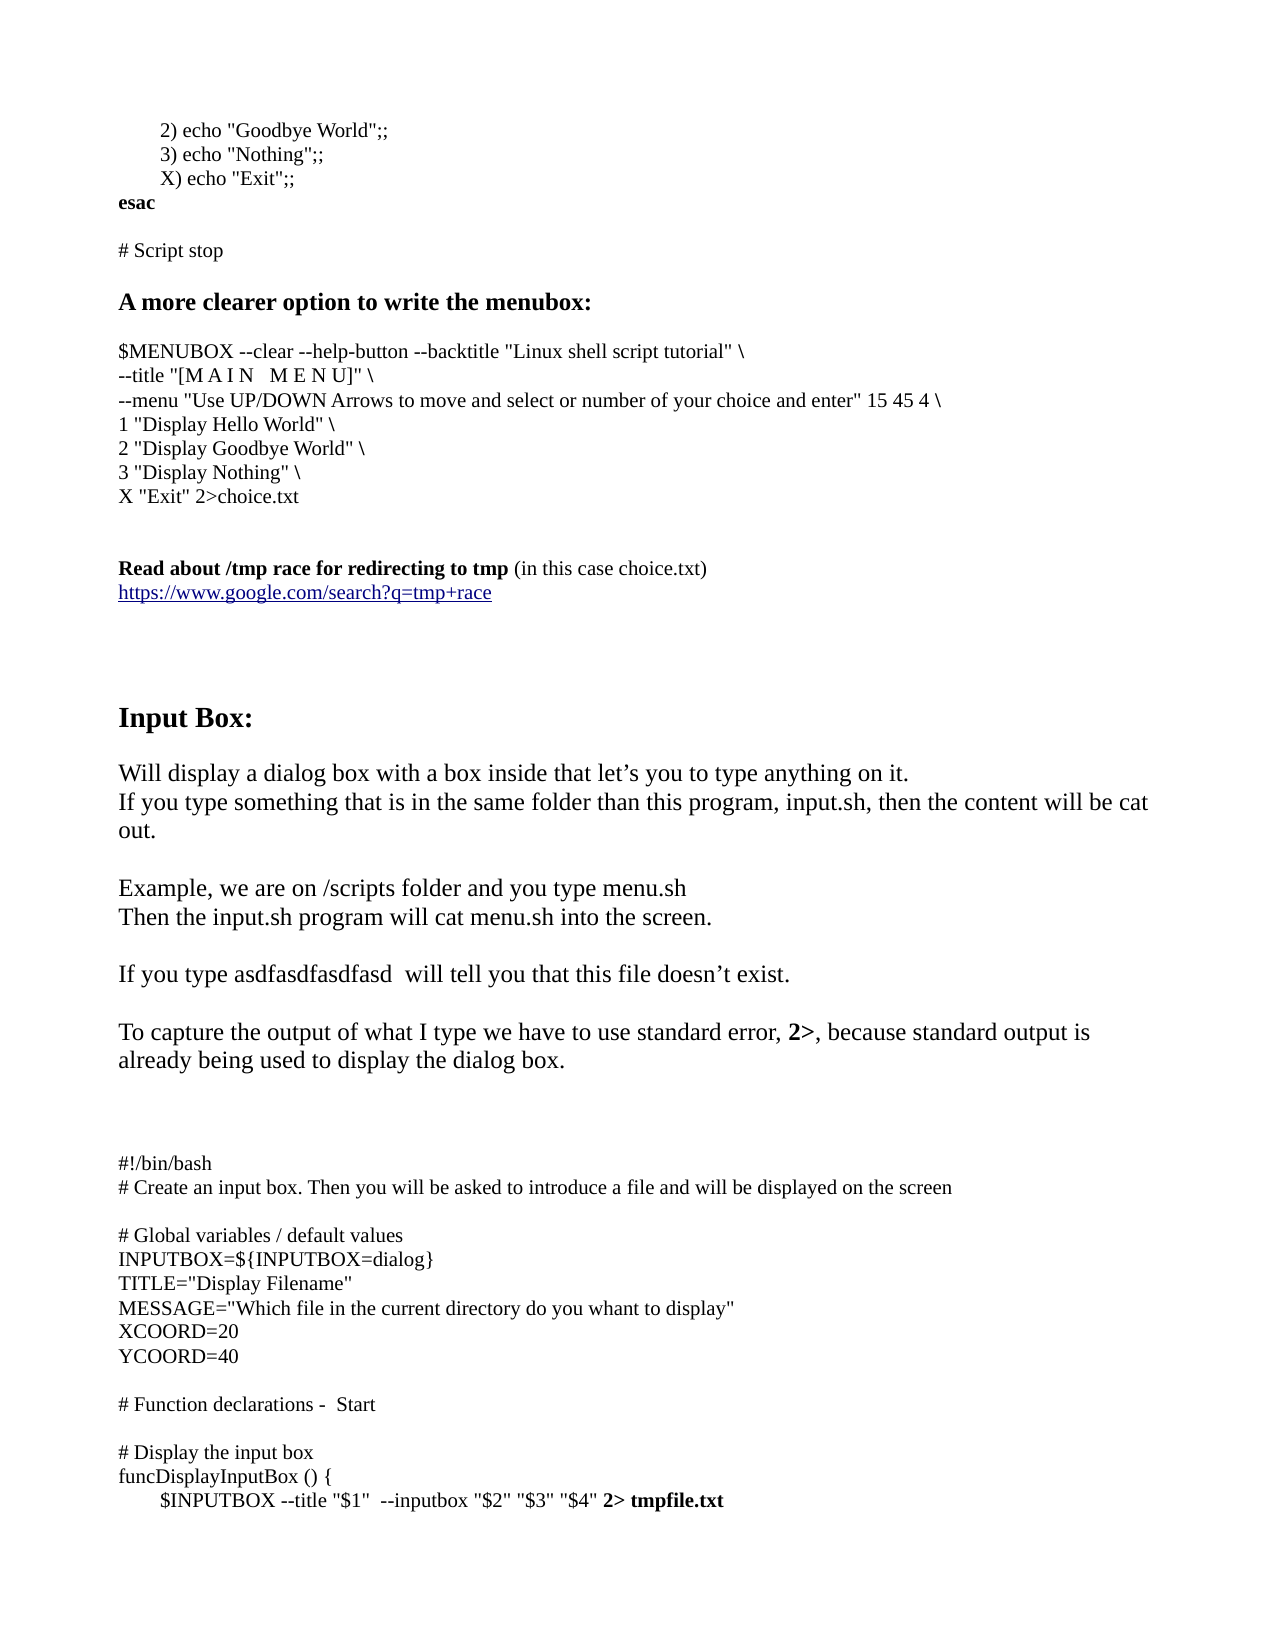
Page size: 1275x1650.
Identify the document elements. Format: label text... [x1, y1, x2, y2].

text A more clearer option to write the menubox: [118, 287, 1157, 315]
text YCOORD=40 [118, 1343, 1157, 1368]
text Example, we are on /scripts folder and you type menu.sh [118, 873, 1157, 902]
text # Display the input box [118, 1440, 1157, 1464]
text XCOORD=20 [118, 1319, 1157, 1343]
text MESSAGE="Which file in the current directory do you whant to display" [118, 1295, 1157, 1319]
text TITLE="Display Filename" [118, 1271, 1157, 1295]
text X "Exit" 2>choice.txt [118, 484, 1157, 508]
text #!/bin/bash [118, 1151, 1157, 1175]
text funcDisplayInputBox () { [118, 1464, 1157, 1488]
text 2) echo "Goodbye World";; [118, 118, 1157, 142]
text To capture the output of what I type we have to use standard error, 2>, because standard output is already being used to display the dialog box. [118, 1017, 1157, 1074]
text 2 "Display Goodbye World" \ [118, 436, 1157, 460]
text # Script stop [118, 238, 1157, 262]
text INPUTBOX=${INPUTBOX=dialog} [118, 1247, 1157, 1271]
text If you type asdfasdfasdfasd will tell you that this file doesn’t exist. [118, 959, 1157, 988]
text X) echo "Exit";; [118, 166, 1157, 190]
text --title "[M A I N M E N U]" \ [118, 363, 1157, 387]
text If you type something that is in the same folder than this program, input.sh, then the content will be cat out. [118, 787, 1157, 844]
text Will display a dialog box with a box inside that let’s you to type anything on it. [118, 758, 1157, 787]
text --menu "Use UP/DOWN Arrows to move and select or number of your choice and enter" 15 45 4 \ [118, 387, 1157, 412]
text # Create an input box. Then you will be asked to introduce a file and will be displayed on the screen [118, 1175, 1157, 1199]
text https://www.google.com/search?q=tmp+race [118, 580, 1157, 604]
text # Function declarations - Start [118, 1392, 1157, 1416]
text Read about /tmp race for redirecting to tmp (in this case choice.txt) [118, 556, 1157, 580]
text esac [118, 190, 1157, 214]
text Then the input.sh program will cat menu.sh into the screen. [118, 902, 1157, 930]
text 1 "Display Hello World" \ [118, 412, 1157, 436]
text Input Box: [118, 700, 1157, 734]
text $MENUBOX --clear --help-button --backtitle "Linux shell script tutorial" \ [118, 339, 1157, 363]
text # Global variables / default values [118, 1223, 1157, 1247]
text 3 "Display Nothing" \ [118, 460, 1157, 484]
text $INPUTBOX --title "$1" --inputbox "$2" "$3" "$4" 2> tmpfile.txt [118, 1488, 1157, 1512]
text 3) echo "Nothing";; [118, 142, 1157, 166]
